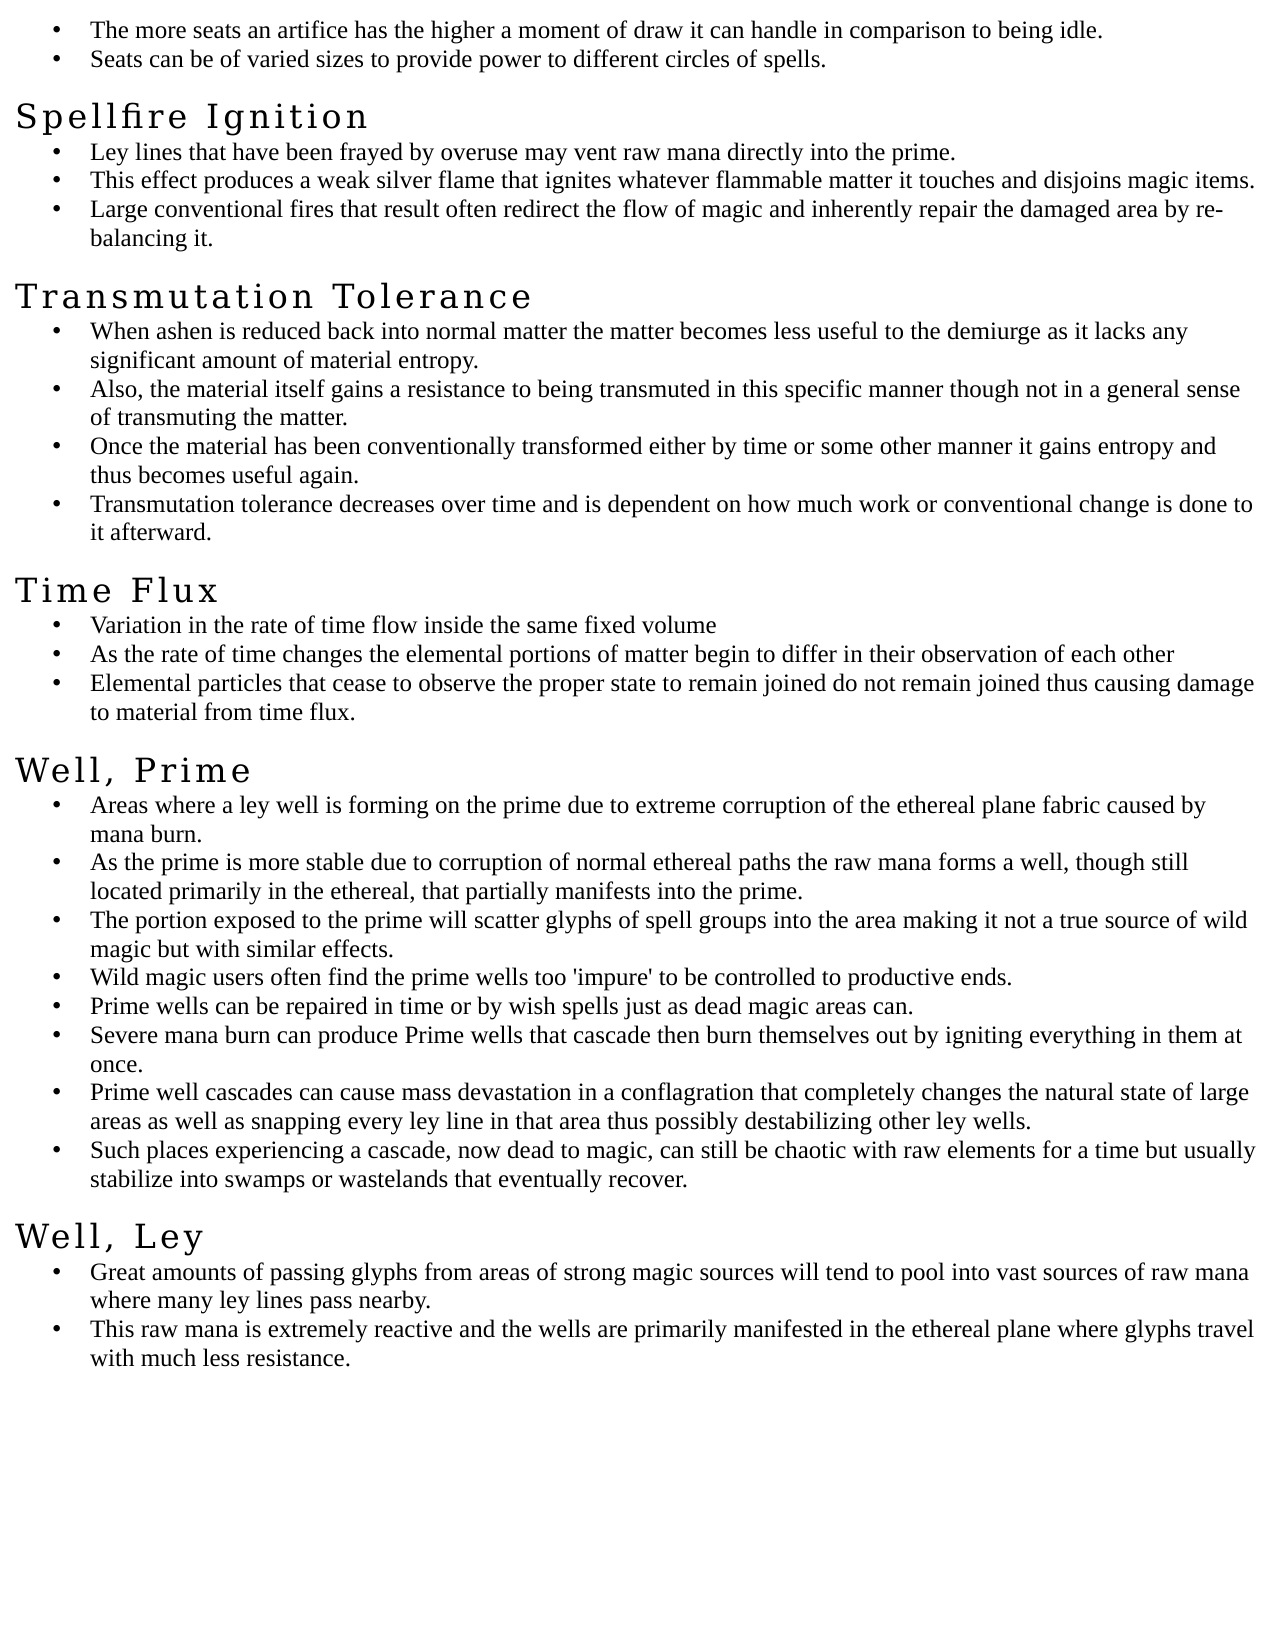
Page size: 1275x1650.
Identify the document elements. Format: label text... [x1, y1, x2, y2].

list Variation in the rate of time flow inside the same fixed volume [52, 611, 1260, 639]
list As the prime is more stable due to corruption of normal ethereal paths the raw mana forms a well, though still located primarily in the ethereal, that partially manifests into the prime. [52, 847, 1260, 905]
list Areas where a ley well is forming on the prime due to extreme corruption of the ethereal plane fabric caused by mana burn. [52, 790, 1260, 847]
list Ley lines that have been frayed by overuse may vent raw mana directly into the prime. [52, 137, 1260, 166]
subtitle Time Flux [15, 572, 1260, 611]
list Such places experiencing a cascade, now dead to magic, can still be chaotic with raw elements for a time but usually stabilize into swamps or wastelands that eventually recover. [52, 1135, 1260, 1192]
subtitle Spellfire Ignition [15, 98, 1260, 137]
list The portion exposed to the prime will scatter glyphs of spell groups into the area making it not a true source of wild magic but with similar effects. [52, 905, 1260, 962]
list Also, the material itself gains a resistance to being transmuted in this specific manner though not in a general sense of transmuting the matter. [52, 374, 1260, 431]
list Severe mana burn can produce Prime wells that cascade then burn themselves out by igniting everything in them at once. [52, 1020, 1260, 1077]
list Wild magic users often find the prime wells too 'impure' to be controlled to productive ends. [52, 962, 1260, 991]
list Prime wells can be repaired in time or by wish spells just as dead magic areas can. [52, 991, 1260, 1020]
list As the rate of time changes the elemental portions of matter begin to differ in their observation of each other [52, 639, 1260, 668]
subtitle Well, Prime [15, 751, 1260, 790]
list Prime well cascades can cause mass devastation in a conflagration that completely changes the natural state of large areas as well as snapping every ley line in that area thus possibly destabilizing other ley wells. [52, 1077, 1260, 1135]
list Great amounts of passing glyphs from areas of strong magic sources will tend to pool into vast sources of raw mana where many ley lines pass nearby. [52, 1257, 1260, 1314]
list This effect produces a weak silver flame that ignites whatever flammable matter it touches and disjoins magic items. [52, 166, 1260, 194]
list Elemental particles that cease to observe the proper state to remain joined do not remain joined thus causing damage to material from time flux. [52, 668, 1260, 726]
list The more seats an artifice has the higher a moment of draw it can handle in comparison to being idle. [52, 15, 1260, 44]
list When ashen is reduced back into normal matter the matter becomes less useful to the demiurge as it lacks any significant amount of material entropy. [52, 316, 1260, 374]
subtitle Transmutation tolerance [15, 277, 1260, 316]
list Seats can be of varied sizes to provide power to different circles of spells. [52, 44, 1260, 72]
list Transmutation tolerance decreases over time and is dependent on how much work or conventional change is done to it afterward. [52, 489, 1260, 546]
list Once the material has been conventionally transformed either by time or some other manner it gains entropy and thus becomes useful again. [52, 431, 1260, 489]
list This raw mana is extremely reactive and the wells are primarily manifested in the ethereal plane where glyphs travel with much less resistance. [52, 1314, 1260, 1372]
list Large conventional fires that result often redirect the flow of magic and inherently repair the damaged area by re-balancing it. [52, 194, 1260, 252]
subtitle Well, Ley [15, 1218, 1260, 1257]
